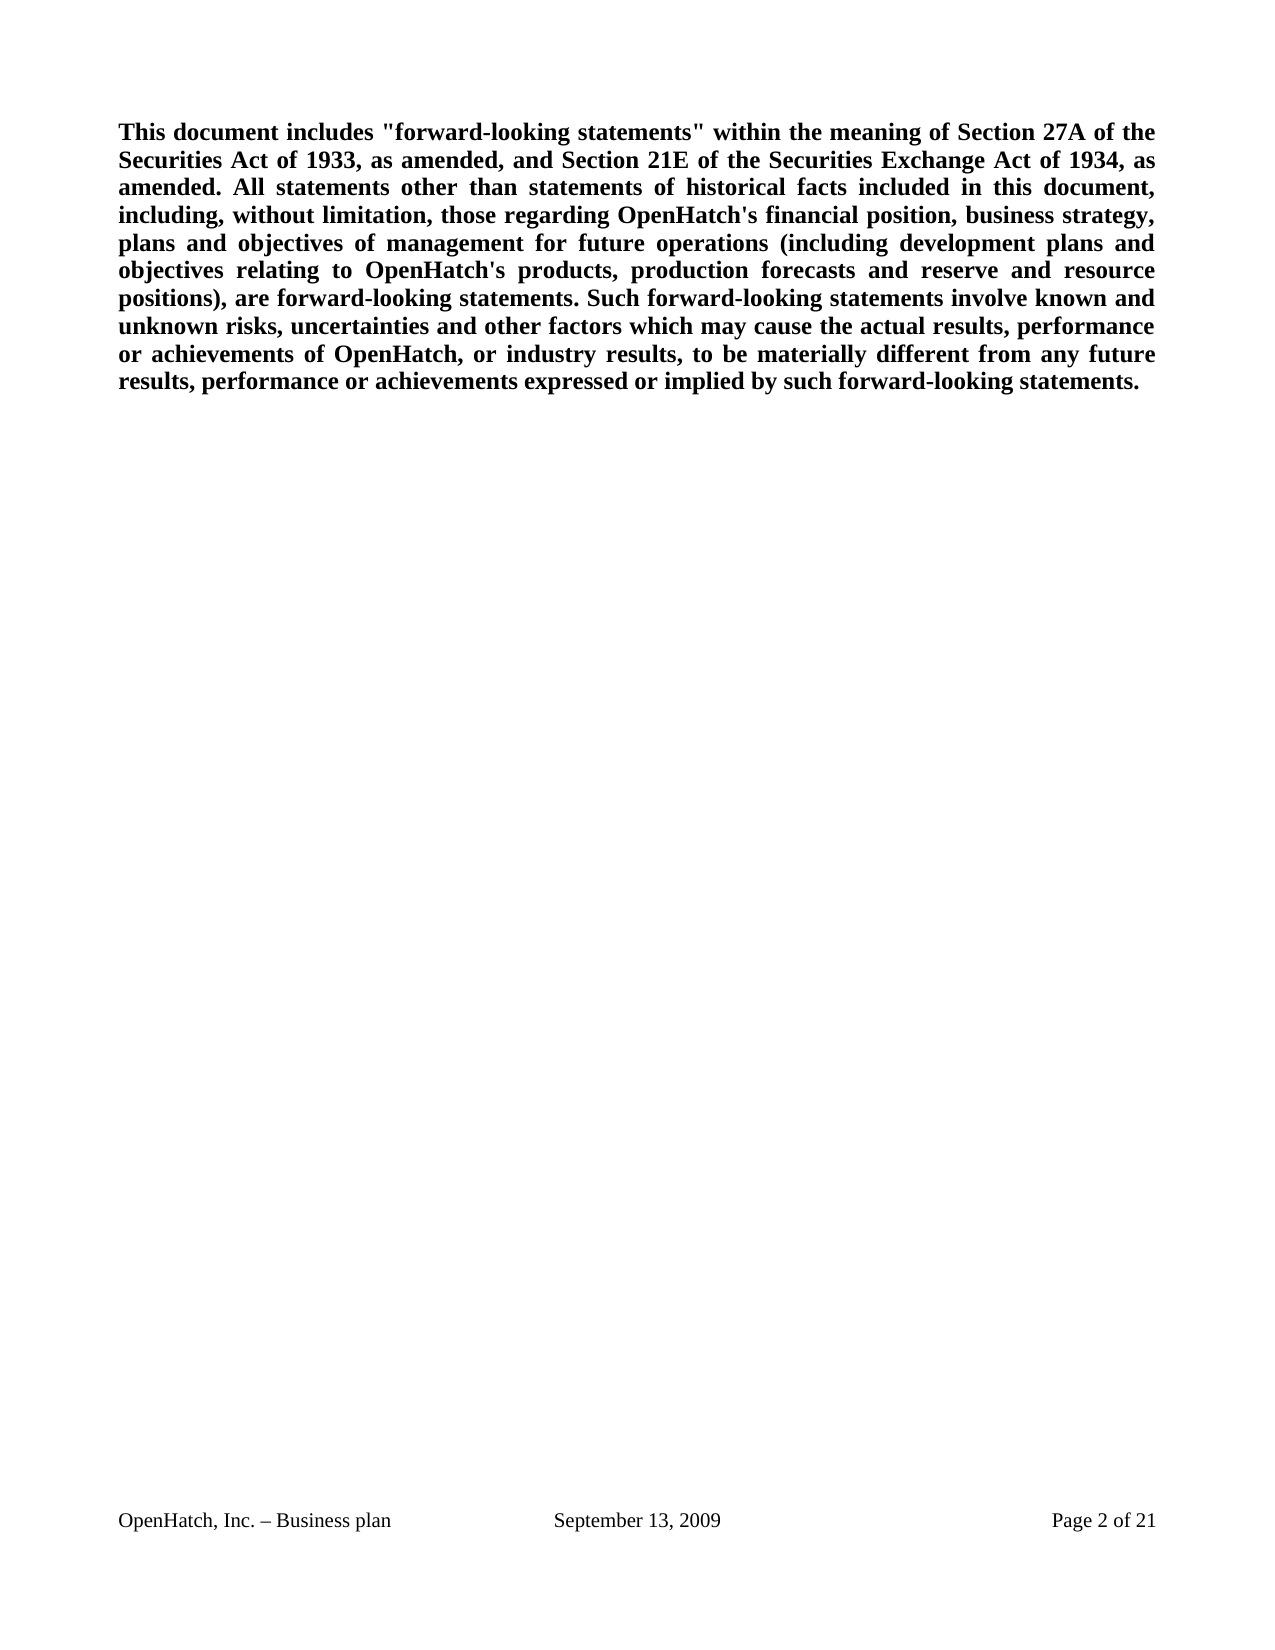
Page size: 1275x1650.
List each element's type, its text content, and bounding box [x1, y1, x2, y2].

text This document includes "forward-looking statements" within the meaning of Section 27A of the Securities Act of 1933, as amended, and Section 21E of the Securities Exchange Act of 1934, as amended. All statements other than statements of historical facts included in this document, including, without limitation, those regarding OpenHatch's financial position, business strategy, plans and objectives of management for future operations (including development plans and objectives relating to OpenHatch's products, production forecasts and reserve and resource positions), are forward-looking statements. Such forward-looking statements involve known and unknown risks, uncertainties and other factors which may cause the actual results, performance or achievements of OpenHatch, or industry results, to be materially different from any future results, performance or achievements expressed or implied by such forward-looking statements. [118, 118, 1156, 395]
